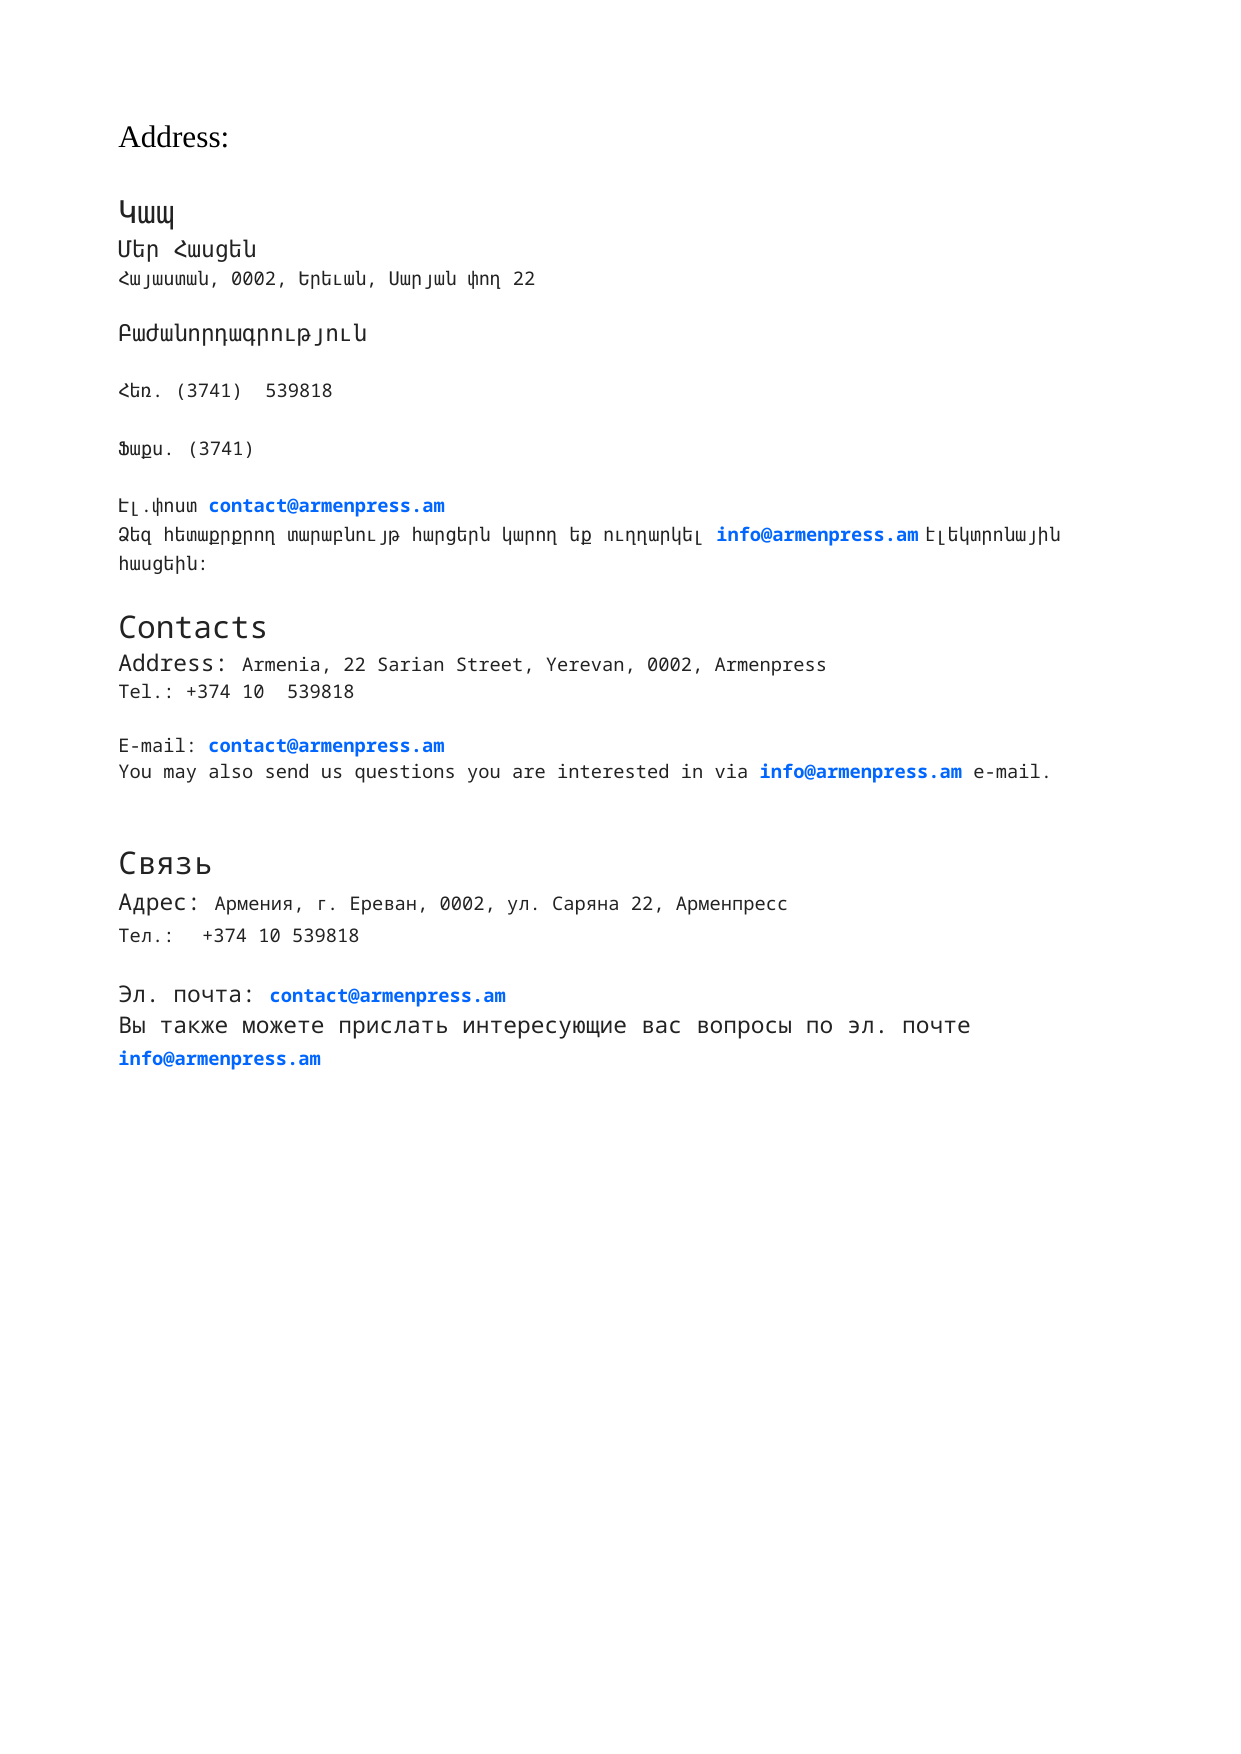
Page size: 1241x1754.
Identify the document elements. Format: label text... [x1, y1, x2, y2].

text Address: [118, 118, 1122, 154]
text Բաժանորդագրություն [118, 317, 1122, 348]
text Эл. почта: contact@armenpress.am [118, 978, 1122, 1009]
text Էլ.փոստ contact@armenpress.am [118, 489, 1122, 518]
text Адрес: Армения, г. Ереван, 0002, ул. Саряна 22, Арменпресс [118, 884, 1122, 918]
text Հեռ. (3741) 539818 [118, 374, 1122, 403]
text Tel.: +374 10 539818 [118, 678, 1122, 704]
text Կապ [118, 190, 1122, 233]
text Ձեզ հետաքրքրող տարաբնույթ հարցերն կարող եք ուղղարկել info@armenpress.am էլեկտրոնային հասցեին: [118, 518, 1122, 576]
text Вы также можете прислать интересующие вас вопросы по эл. почте info@armenpress.am [118, 1009, 1122, 1072]
text Тел.: +374 10 539818 [118, 918, 1122, 949]
text Связь [118, 841, 1122, 884]
text Մեր Հասցեն [118, 233, 1122, 264]
text You may also send us questions you are interested in via info@armenpress.am e-mail. [118, 758, 1122, 784]
text E-mail: contact@armenpress.am [118, 733, 1122, 758]
text Ֆաքս. (3741) [118, 432, 1122, 461]
text Contacts [118, 604, 1122, 647]
text Հայաստան, 0002, Երեւան, Սարյան փող 22 [118, 264, 1122, 291]
text Address: Armenia, 22 Sarian Street, Yerevan, 0002, Armenpress [118, 647, 1122, 678]
